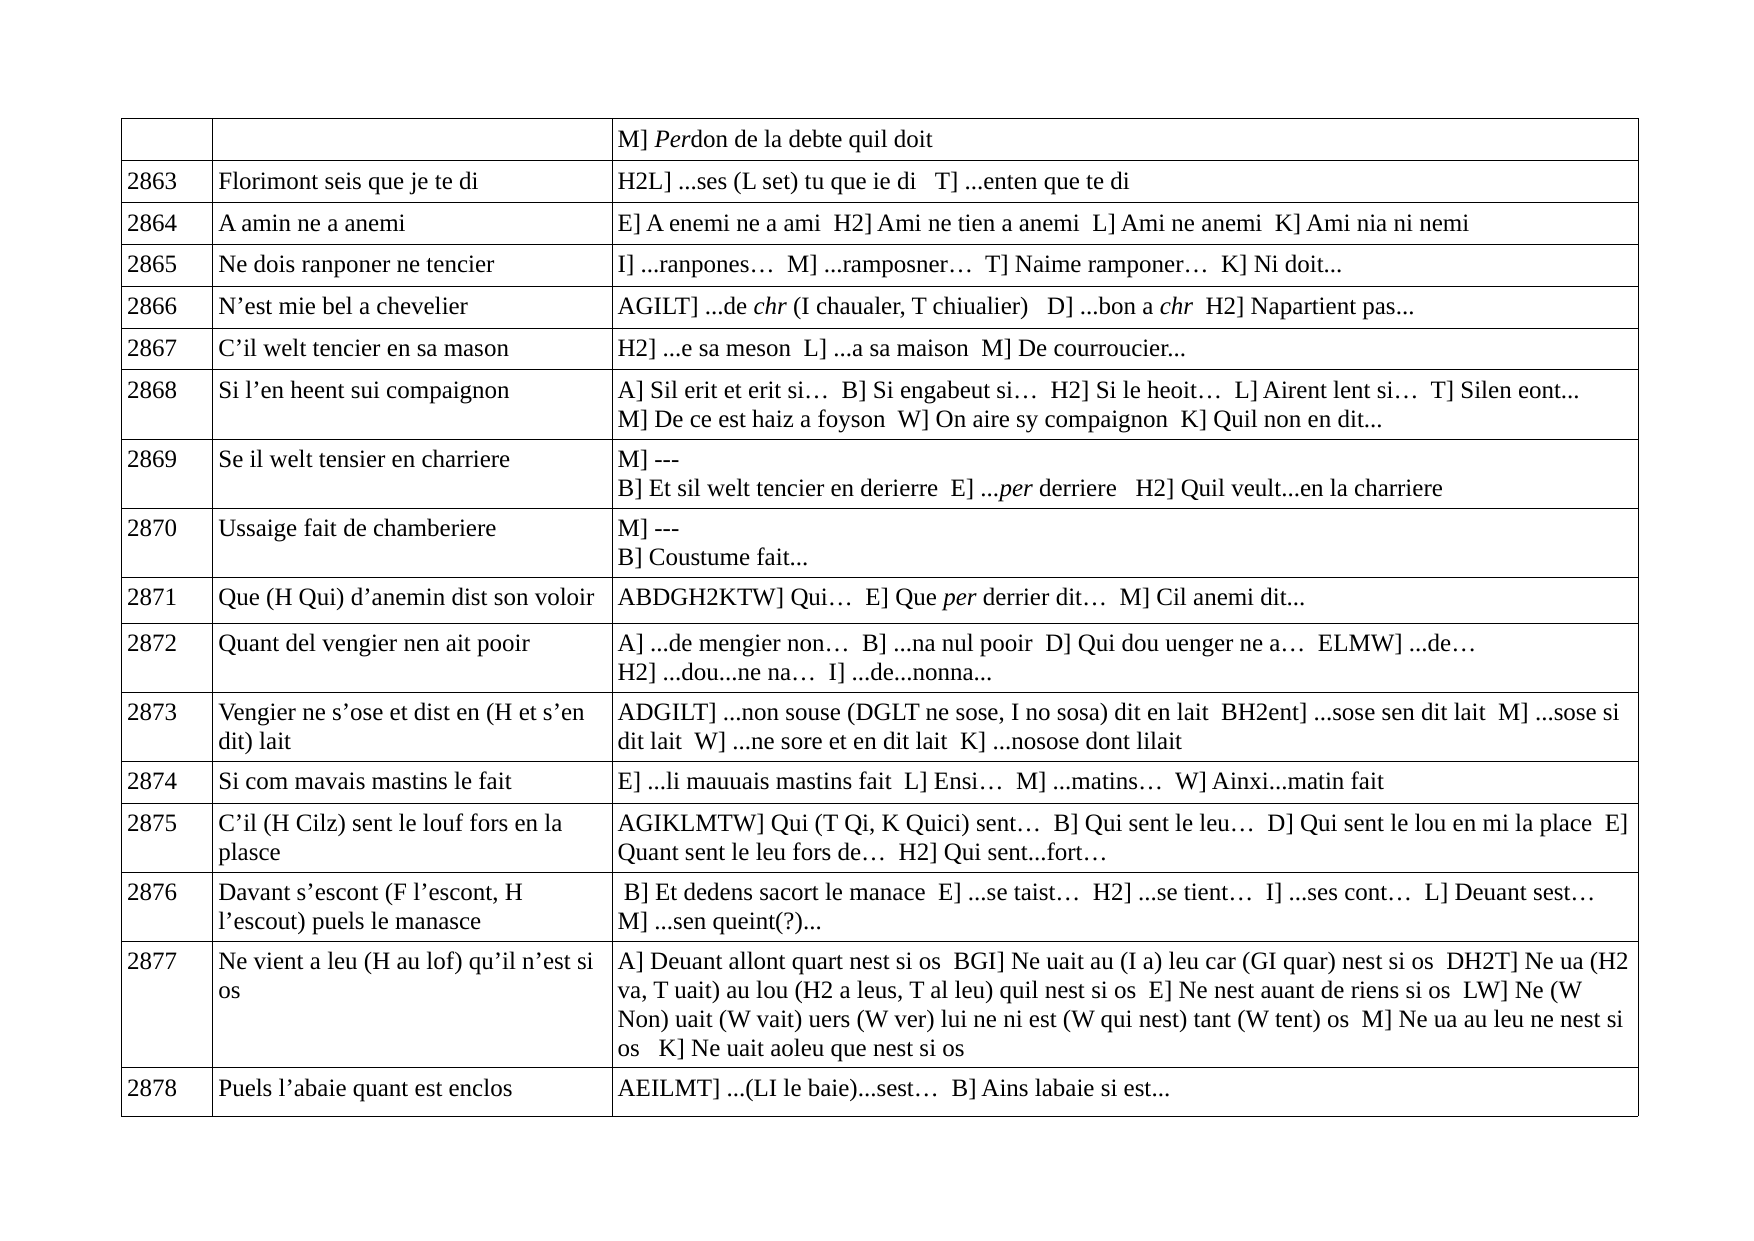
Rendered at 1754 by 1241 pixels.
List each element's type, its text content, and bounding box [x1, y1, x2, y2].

table_cell 2878 [122, 1068, 212, 1116]
table_cell H2] ...e sa meson L] ...a sa maison M] De courroucier... [613, 329, 1638, 369]
table_cell Que (H Qui) d’anemin dist son voloir [213, 578, 612, 622]
table_cell 2873 [122, 693, 212, 761]
table_cell Ussaige fait de chamberiere [213, 509, 612, 577]
table_cell Davant s’escont (F l’escont, H l’escout) puels le manasce [213, 873, 612, 941]
table_cell 2868 [122, 370, 212, 438]
table_cell H2L] ...ses (L set) tu que ie di T] ...enten que te di [613, 161, 1638, 202]
table_cell A] Deuant allont quart nest si os BGI] Ne uait au (I a) leu car (GI quar) nest si os DH2T] Ne ua (H2 va, T uait) au lou (H2 a leus, T al leu) quil nest si os E] Ne nest auant de riens si os LW] Ne (W Non) uait (W vait) uers (W ver) lui ne ni est (W qui nest) tant (W tent) os M] Ne ua au leu ne nest si os K] Ne uait aoleu que nest si os [613, 942, 1638, 1067]
table_cell 2865 [122, 245, 212, 286]
table_cell 2872 [122, 624, 212, 692]
table_cell C’il welt tencier en sa mason [213, 329, 612, 369]
table_cell 2866 [122, 287, 212, 327]
table_cell M] Perdon de la debte quil doit [613, 119, 1638, 160]
table_cell Puels l’abaie quant est enclos [213, 1068, 612, 1116]
table_cell N’est mie bel a chevelier [213, 287, 612, 327]
table_cell M] --- B] Et sil welt tencier en derierre E] ...per derriere H2] Quil veult...en la charriere [613, 440, 1638, 507]
table_cell E] A enemi ne a ami H2] Ami ne tien a anemi L] Ami ne anemi K] Ami nia ni nemi [613, 203, 1638, 244]
table_cell 2864 [122, 203, 212, 244]
table_cell Ne vient a leu (H au lof) qu’il n’est si os [213, 942, 612, 1067]
table_cell AGIKLMTW] Qui (T Qi, K Quici) sent… B] Qui sent le leu… D] Qui sent le lou en mi la place E] Quant sent le leu fors de… H2] Qui sent...fort… [613, 804, 1638, 872]
table_cell 2877 [122, 942, 212, 1067]
table_cell [213, 119, 612, 160]
table_cell 2869 [122, 440, 212, 507]
table_cell 2876 [122, 873, 212, 941]
table_cell 2875 [122, 804, 212, 872]
table_cell I] ...ranpones… M] ...ramposner… T] Naime ramponer… K] Ni doit... [613, 245, 1638, 286]
table_cell ABDGH2KTW] Qui… E] Que per derrier dit… M] Cil anemi dit... [613, 578, 1638, 622]
table_cell ADGILT] ...non souse (DGLT ne sose, I no sosa) dit en lait BH2ent] ...sose sen dit lait M] ...sose si dit lait W] ...ne sore et en dit lait K] ...nosose dont lilait [613, 693, 1638, 761]
table_cell A] ...de mengier non… B] ...na nul pooir D] Qui dou uenger ne a… ELMW] ...de… H2] ...dou...ne na… I] ...de...nonna... [613, 624, 1638, 692]
table_cell Se il welt tensier en charriere [213, 440, 612, 507]
table_cell AGILT] ...de chr (I chaualer, T chiualier) D] ...bon a chr H2] Napartient pas... [613, 287, 1638, 327]
table_cell 2870 [122, 509, 212, 577]
table_cell 2871 [122, 578, 212, 622]
table_cell Florimont seis que je te di [213, 161, 612, 202]
table_cell Ne dois ranponer ne tencier [213, 245, 612, 286]
table_cell A] Sil erit et erit si… B] Si engabeut si… H2] Si le heoit… L] Airent lent si… T] Silen eont... M] De ce est haiz a foyson W] On aire sy compaignon K] Quil non en dit... [613, 370, 1638, 438]
table_cell M] --- B] Coustume fait... [613, 509, 1638, 577]
table_cell Si com mavais mastins le fait [213, 762, 612, 802]
table_cell Si l’en heent sui compaignon [213, 370, 612, 438]
table_cell Quant del vengier nen ait pooir [213, 624, 612, 692]
table_cell E] ...li mauuais mastins fait L] Ensi… M] ...matins… W] Ainxi...matin fait [613, 762, 1638, 802]
table_cell 2874 [122, 762, 212, 802]
table_cell 2863 [122, 161, 212, 202]
table_cell C’il (H Cilz) sent le louf fors en la plasce [213, 804, 612, 872]
table_cell 2867 [122, 329, 212, 369]
table_cell Vengier ne s’ose et dist en (H et s’en dit) lait [213, 693, 612, 761]
table_cell [122, 119, 212, 160]
table_cell B] Et dedens sacort le manace E] ...se taist… H2] ...se tient… I] ...ses cont… L] Deuant sest… M] ...sen queint(?)... [613, 873, 1638, 941]
table_cell AEILMT] ...(LI le baie)...sest… B] Ains labaie si est... [613, 1068, 1638, 1116]
table_cell A amin ne a anemi [213, 203, 612, 244]
